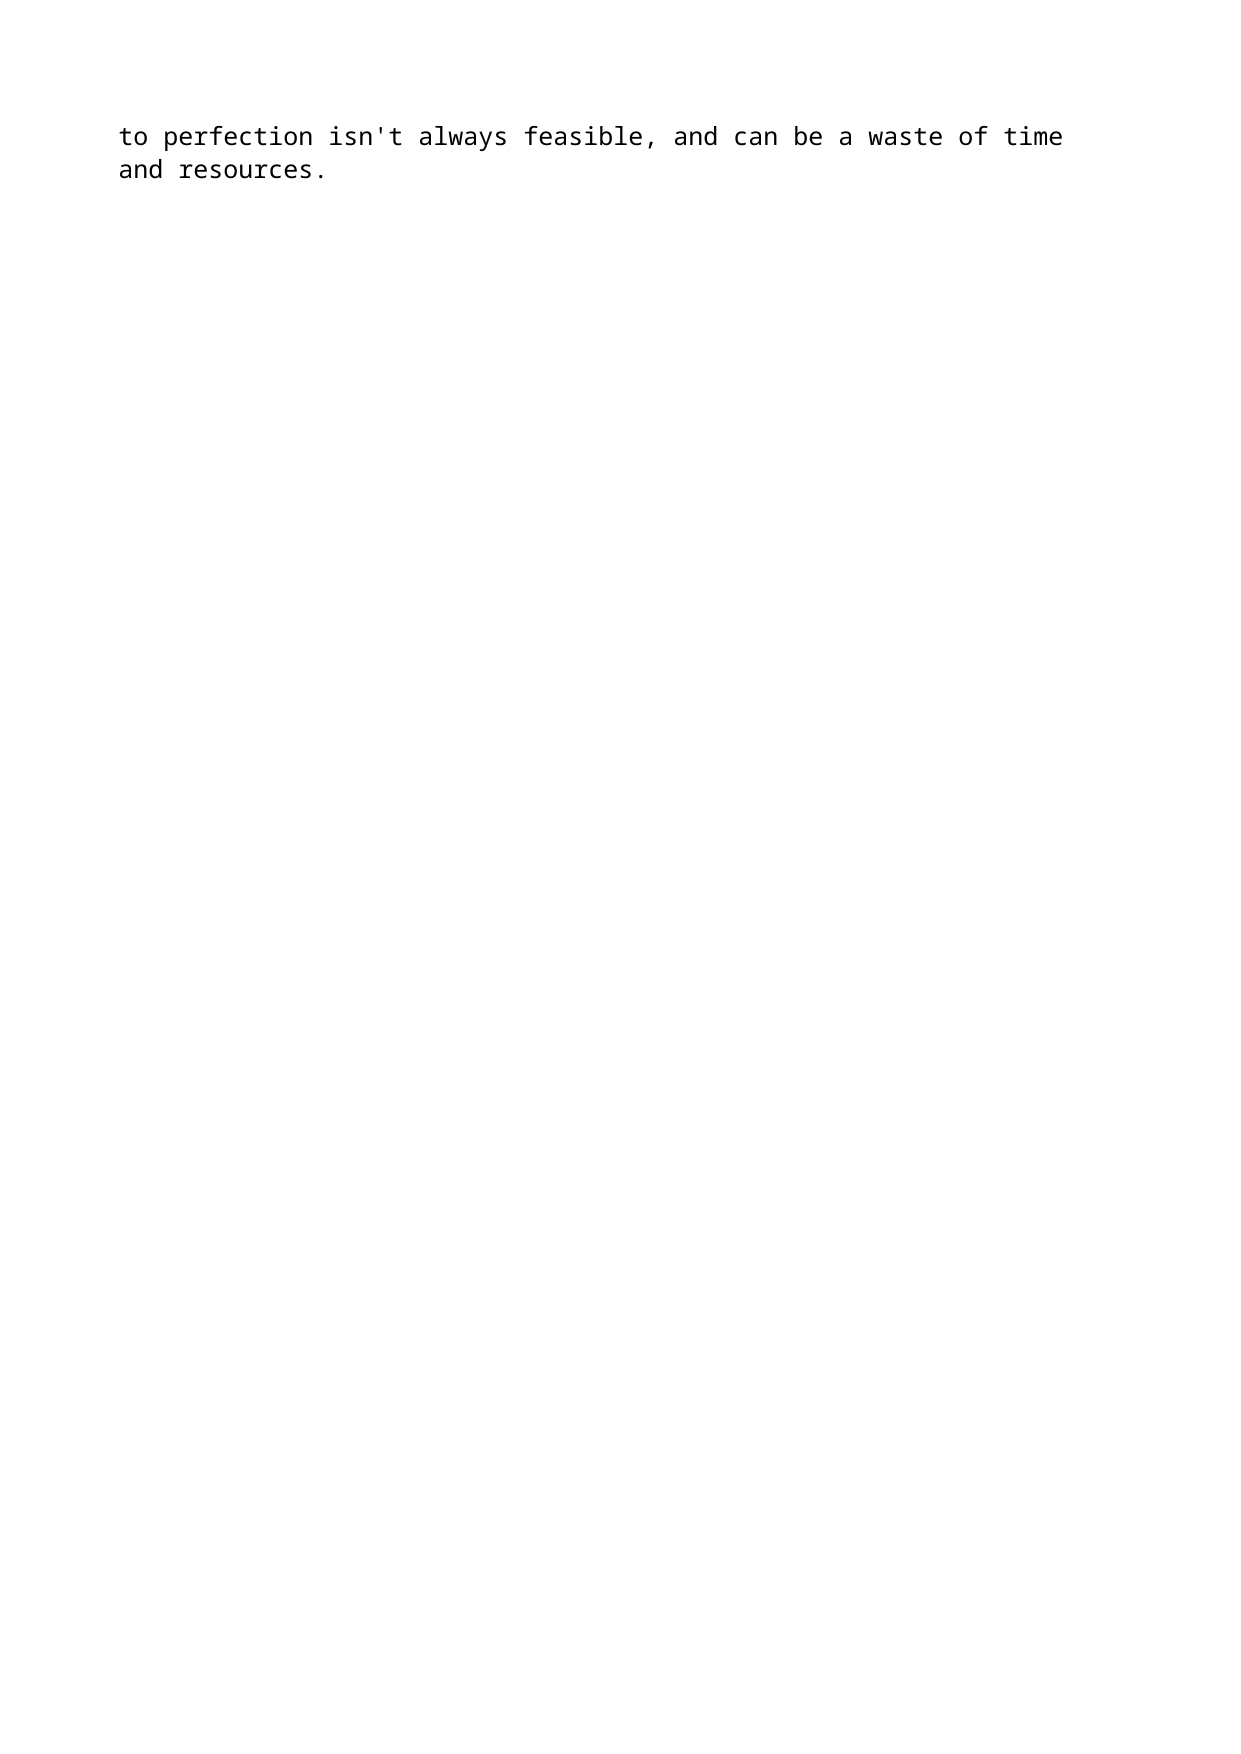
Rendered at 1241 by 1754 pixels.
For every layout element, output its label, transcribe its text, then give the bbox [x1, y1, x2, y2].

text to perfection isn't always feasible, and can be a waste of time and resources. [118, 118, 1122, 186]
